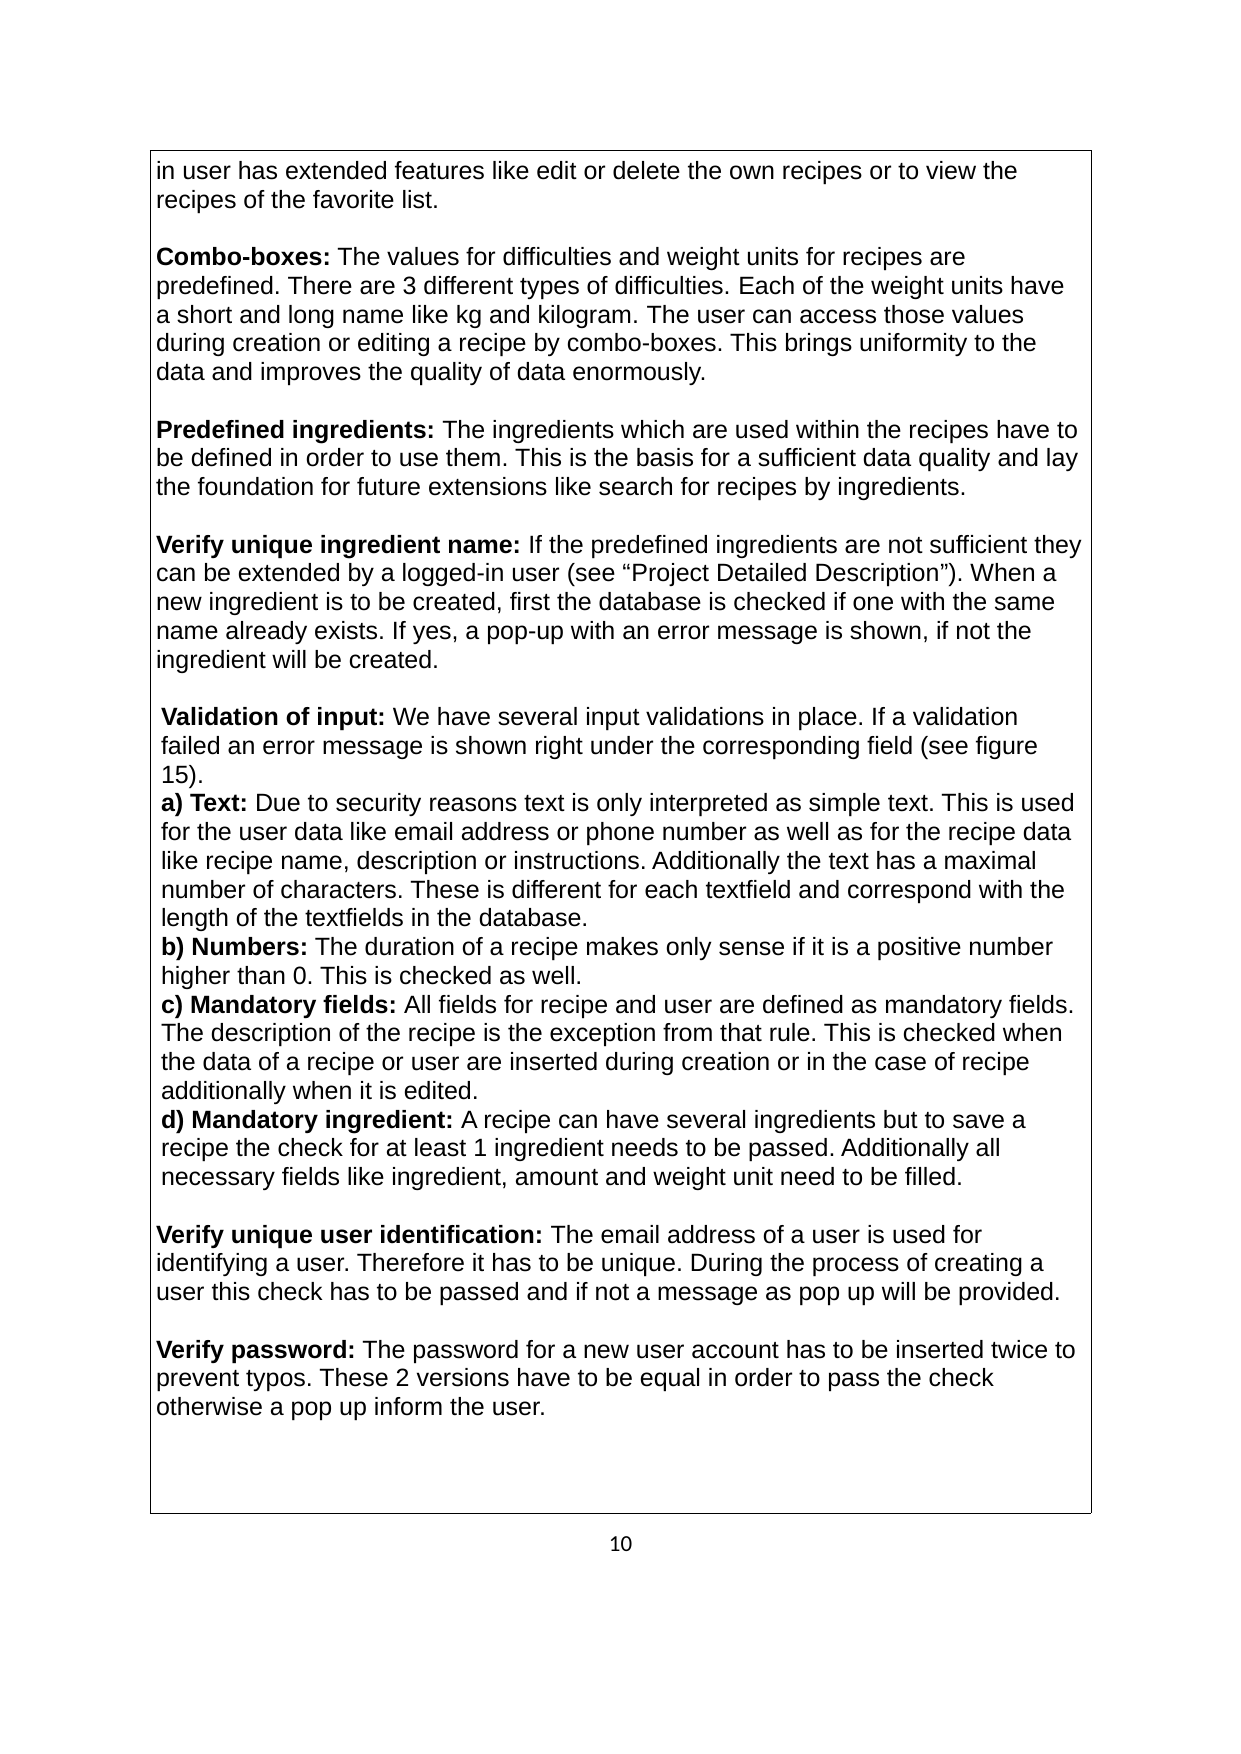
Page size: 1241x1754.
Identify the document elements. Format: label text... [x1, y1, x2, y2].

table_cell Our intention was to provide a convenient user interface and at the same time the intended quality level should be met and security issues should be addressed. The main functions are described in section “Project Detailed Description”. In this section additional information is given for navigation, predefined values for the user and several validations of the input including the feedback for the user. Main Navigation: The main navigation is the navigation bar at the top of the site which has the same logic on every page. It's items represent the main functionality of the application. It is dependent on whether the user is logged-in (see figure 14) or not (see figure 13). Additionally at the top of the page a login button is be shown for guests and if the user has logged-in, a welcome message together with the display name and a logout button replaces the login button. Additional navigation: Additionally we provide access to features in form of hyperlinks at several pages depending on the content. For instance when the user has one of the list of recipes like a search result, the user can choose the recipe they want to edit/delete or favorite just by choosing the link next to the recipe (see figure 12). Both types of navigations comply with the non-functional requirements that a logged-in user has more features than a guest. The guest only gets to see the available features which are mentioned in “Project Detailed Description”. A logged-in user has extended features like edit or delete the own recipes or to view the recipes of the favorite list. Combo-boxes: The values for difficulties and weight units for recipes are predefined. There are 3 different types of difficulties. Each of the weight units have a short and long name like kg and kilogram. The user can access those values during creation or editing a recipe by combo-boxes. This brings uniformity to the data and improves the quality of data enormously. Predefined ingredients: The ingredients which are used within the recipes have to be defined in order to use them. This is the basis for a sufficient data quality and lay the foundation for future extensions like search for recipes by ingredients. Verify unique ingredient name: If the predefined ingredients are not sufficient they can be extended by a logged-in user (see “Project Detailed Description”). When a new ingredient is to be created, first the database is checked if one with the same name already exists. If yes, a pop-up with an error message is shown, if not the ingredient will be created. Validation of input: We have several input validations in place. If a validation failed an error message is shown right under the corresponding field (see figure 15). a) Text: Due to security reasons text is only interpreted as simple text. This is used for the user data like email address or phone number as well as for the recipe data like recipe name, description or instructions. Additionally the text has a maximal number of characters. These is different for each textfield and correspond with the length of the textfields in the database. b) Numbers: The duration of a recipe makes only sense if it is a positive number higher than 0. This is checked as well. c) Mandatory fields: All fields for recipe and user are defined as mandatory fields. The description of the recipe is the exception from that rule. This is checked when the data of a recipe or user are inserted during creation or in the case of recipe additionally when it is edited. d) Mandatory ingredient: A recipe can have several ingredients but to save a recipe the check for at least 1 ingredient needs to be passed. Additionally all necessary fields like ingredient, amount and weight unit need to be filled. Verify unique user identification: The email address of a user is used for identifying a user. Therefore it has to be unique. During the process of creating a user this check has to be passed and if not a message as pop up will be provided. Verify password: The password for a new user account has to be inserted twice to prevent typos. These 2 versions have to be equal in order to pass the check otherwise a pop up inform the user. [151, 151, 1091, 1513]
